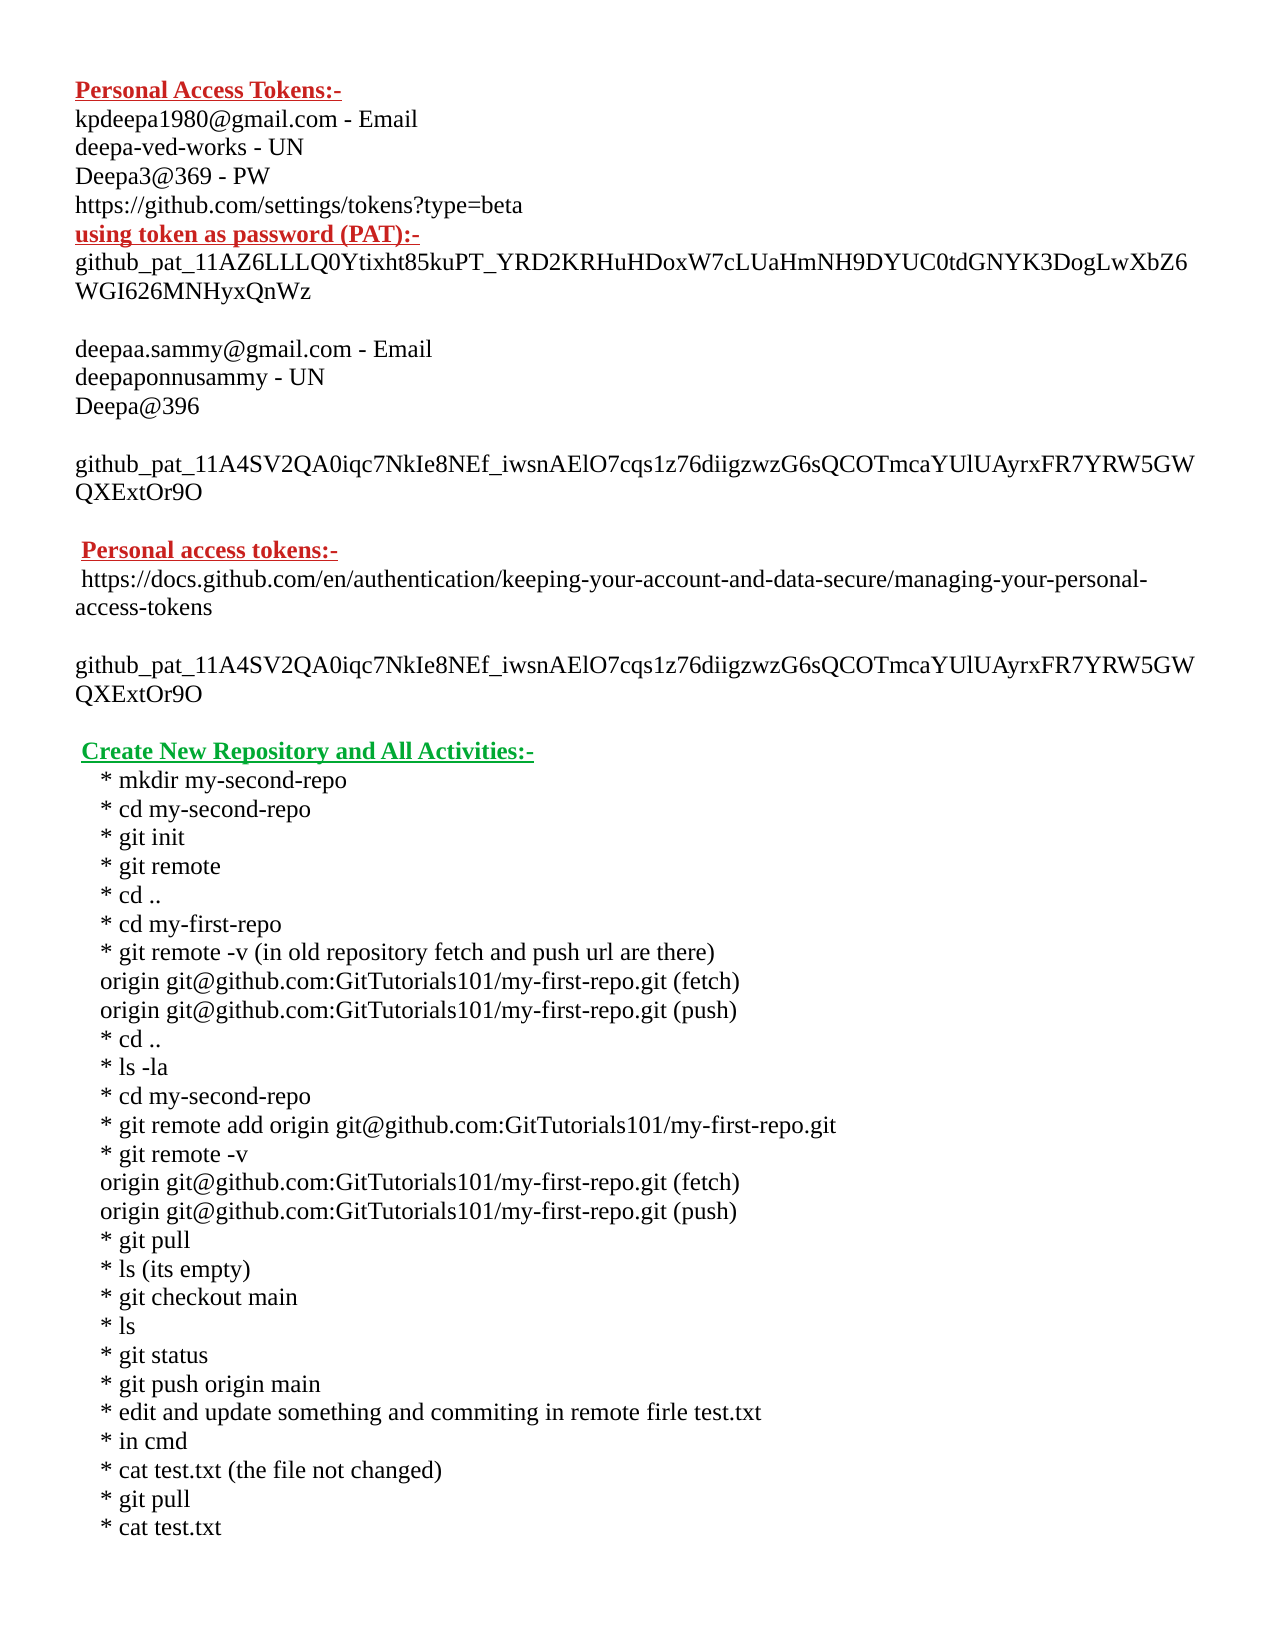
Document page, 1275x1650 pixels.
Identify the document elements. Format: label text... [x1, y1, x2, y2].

text origin git@github.com:GitTutorials101/my-first-repo.git (fetch) [75, 1167, 1200, 1196]
text * git pull [75, 1225, 1200, 1254]
text 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 [75, 420, 1200, 506]
text * ls [75, 1311, 1200, 1340]
text deepa-ved-works - UN [75, 132, 1200, 161]
text * cat test.txt (the file not changed) [75, 1455, 1200, 1484]
text * git checkout main [75, 1282, 1200, 1311]
text using token as password (PAT):- [75, 219, 1200, 247]
text * git remote add origin git@github.com:GitTutorials101/my-first-repo.git [75, 1110, 1200, 1139]
text * cd my-second-repo [75, 794, 1200, 822]
text * git remote [75, 851, 1200, 880]
text * in cmd [75, 1426, 1200, 1455]
text https://github.com/settings/tokens?type=beta [75, 190, 1200, 219]
text * mkdir my-second-repo [75, 765, 1200, 794]
text * git push origin main [75, 1369, 1200, 1397]
text https://docs.github.com/en/authentication/keeping-your-account-and-data-secure/managing-your-personal-access-tokens [75, 564, 1200, 621]
text * cat test.txt [75, 1512, 1200, 1541]
text origin git@github.com:GitTutorials101/my-first-repo.git (fetch) [75, 966, 1200, 995]
text Deepa3@369 - PW [75, 161, 1200, 190]
text 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 [75, 650, 1200, 707]
text origin git@github.com:GitTutorials101/my-first-repo.git (push) [75, 1196, 1200, 1225]
text * git pull [75, 1484, 1200, 1512]
text * cd my-second-repo [75, 1081, 1200, 1110]
text * cd .. [75, 880, 1200, 909]
text Create New Repository and All Activities:- [75, 736, 1200, 765]
text Deepa@396 [75, 391, 1200, 420]
text * git status [75, 1340, 1200, 1369]
text * git remote -v (in old repository fetch and push url are there) [75, 937, 1200, 966]
text origin git@github.com:GitTutorials101/my-first-repo.git (push) [75, 995, 1200, 1024]
text * cd .. [75, 1024, 1200, 1052]
text deepaponnusammy - UN [75, 362, 1200, 391]
text * edit and update something and commiting in remote firle test.txt [75, 1397, 1200, 1426]
text Personal access tokens:- [75, 535, 1200, 564]
text * git init [75, 822, 1200, 851]
text deepaa.sammy@gmail.com - Email [75, 334, 1200, 362]
text * ls (its empty) [75, 1254, 1200, 1282]
text Personal Access Tokens:- [75, 75, 1200, 104]
text * cd my-first-repo [75, 909, 1200, 937]
text kpdeepa1980@gmail.com - Email [75, 104, 1200, 132]
text 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 [75, 247, 1200, 305]
text * git remote -v [75, 1139, 1200, 1167]
text * ls -la [75, 1052, 1200, 1081]
